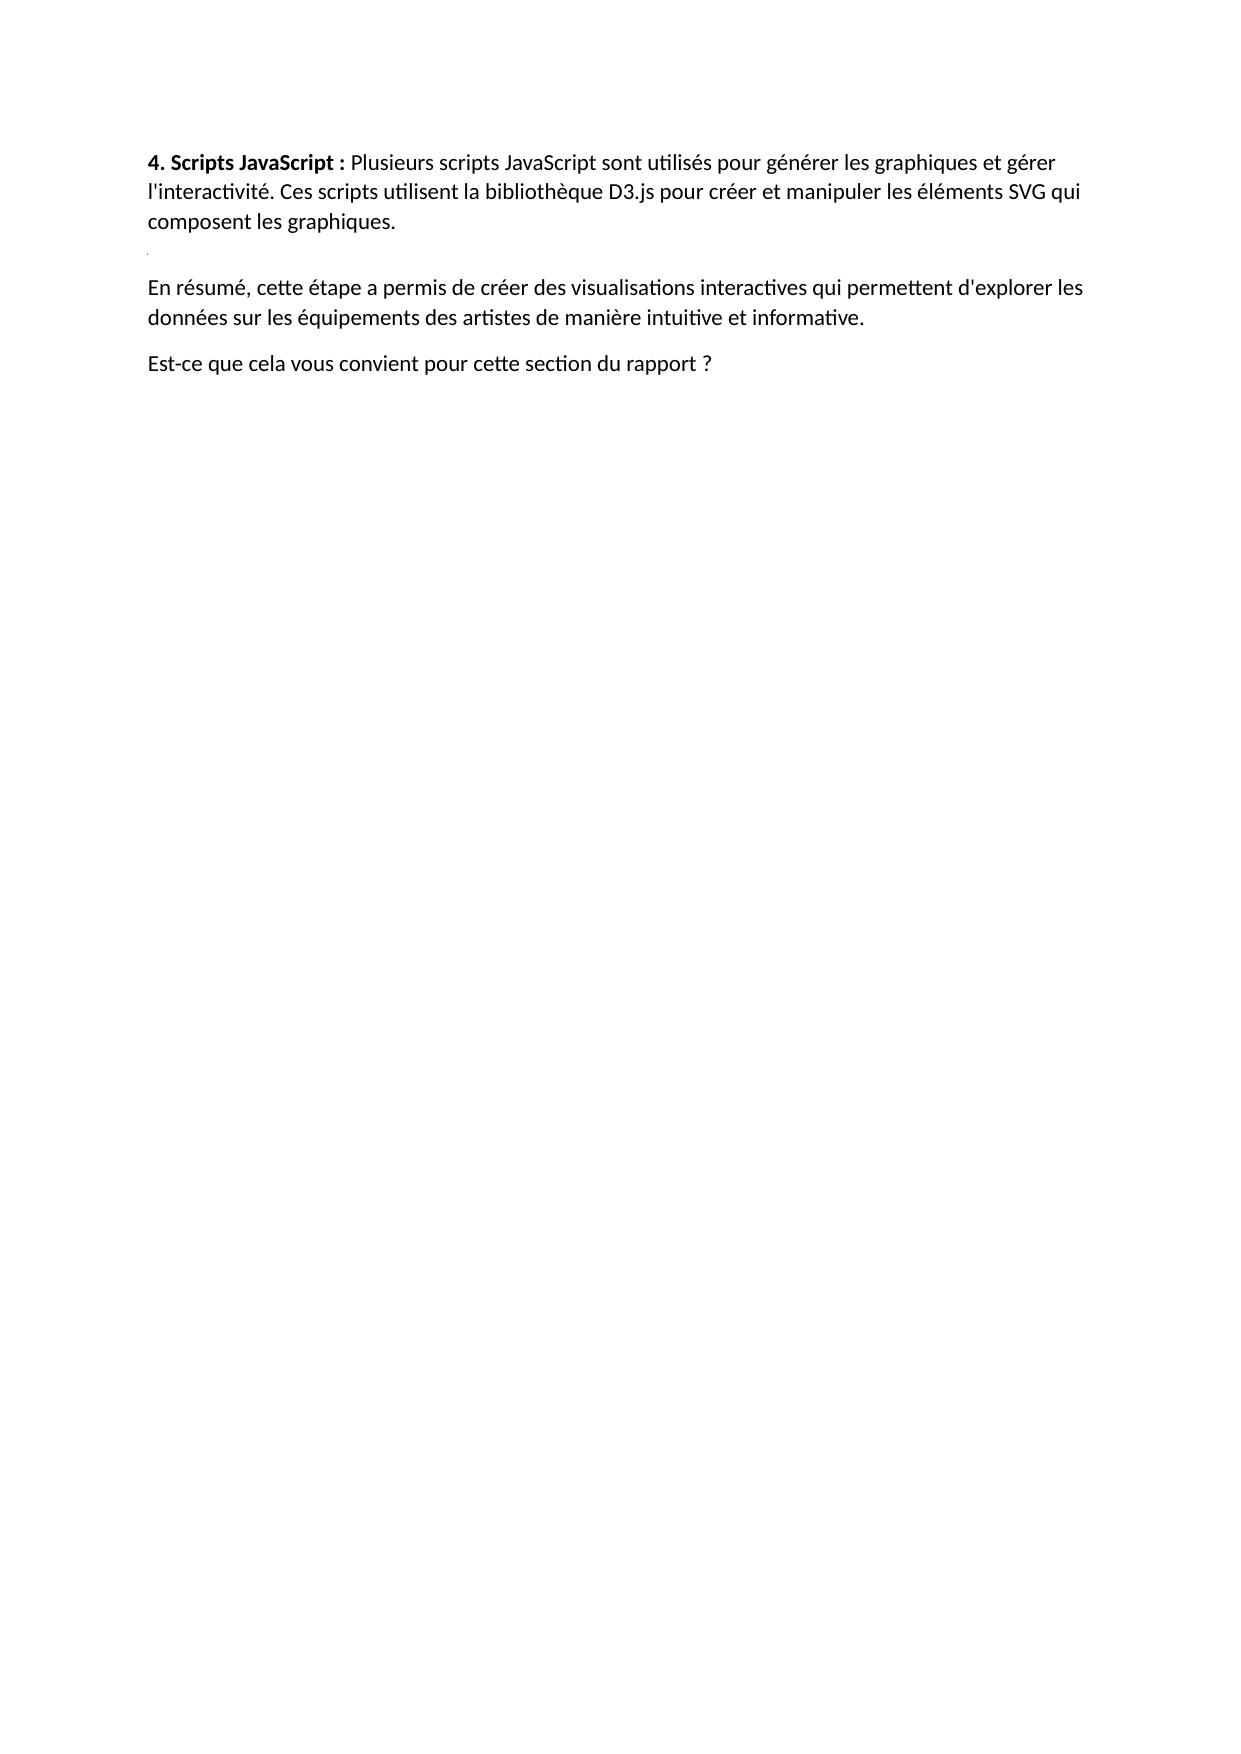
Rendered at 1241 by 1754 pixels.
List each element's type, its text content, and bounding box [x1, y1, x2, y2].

text 4. Scripts JavaScript : Plusieurs scripts JavaScript sont utilisés pour générer les graphiques et gérer l'interactivité. Ces scripts utilisent la bibliothèque D3.js pour créer et manipuler les éléments SVG qui composent les graphiques. [148, 148, 1093, 235]
text En résumé, cette étape a permis de créer des visualisations interactives qui permettent d'explorer les données sur les équipements des artistes de manière intuitive et informative. [148, 273, 1093, 331]
text Est-ce que cela vous convient pour cette section du rapport ? [148, 349, 1093, 377]
